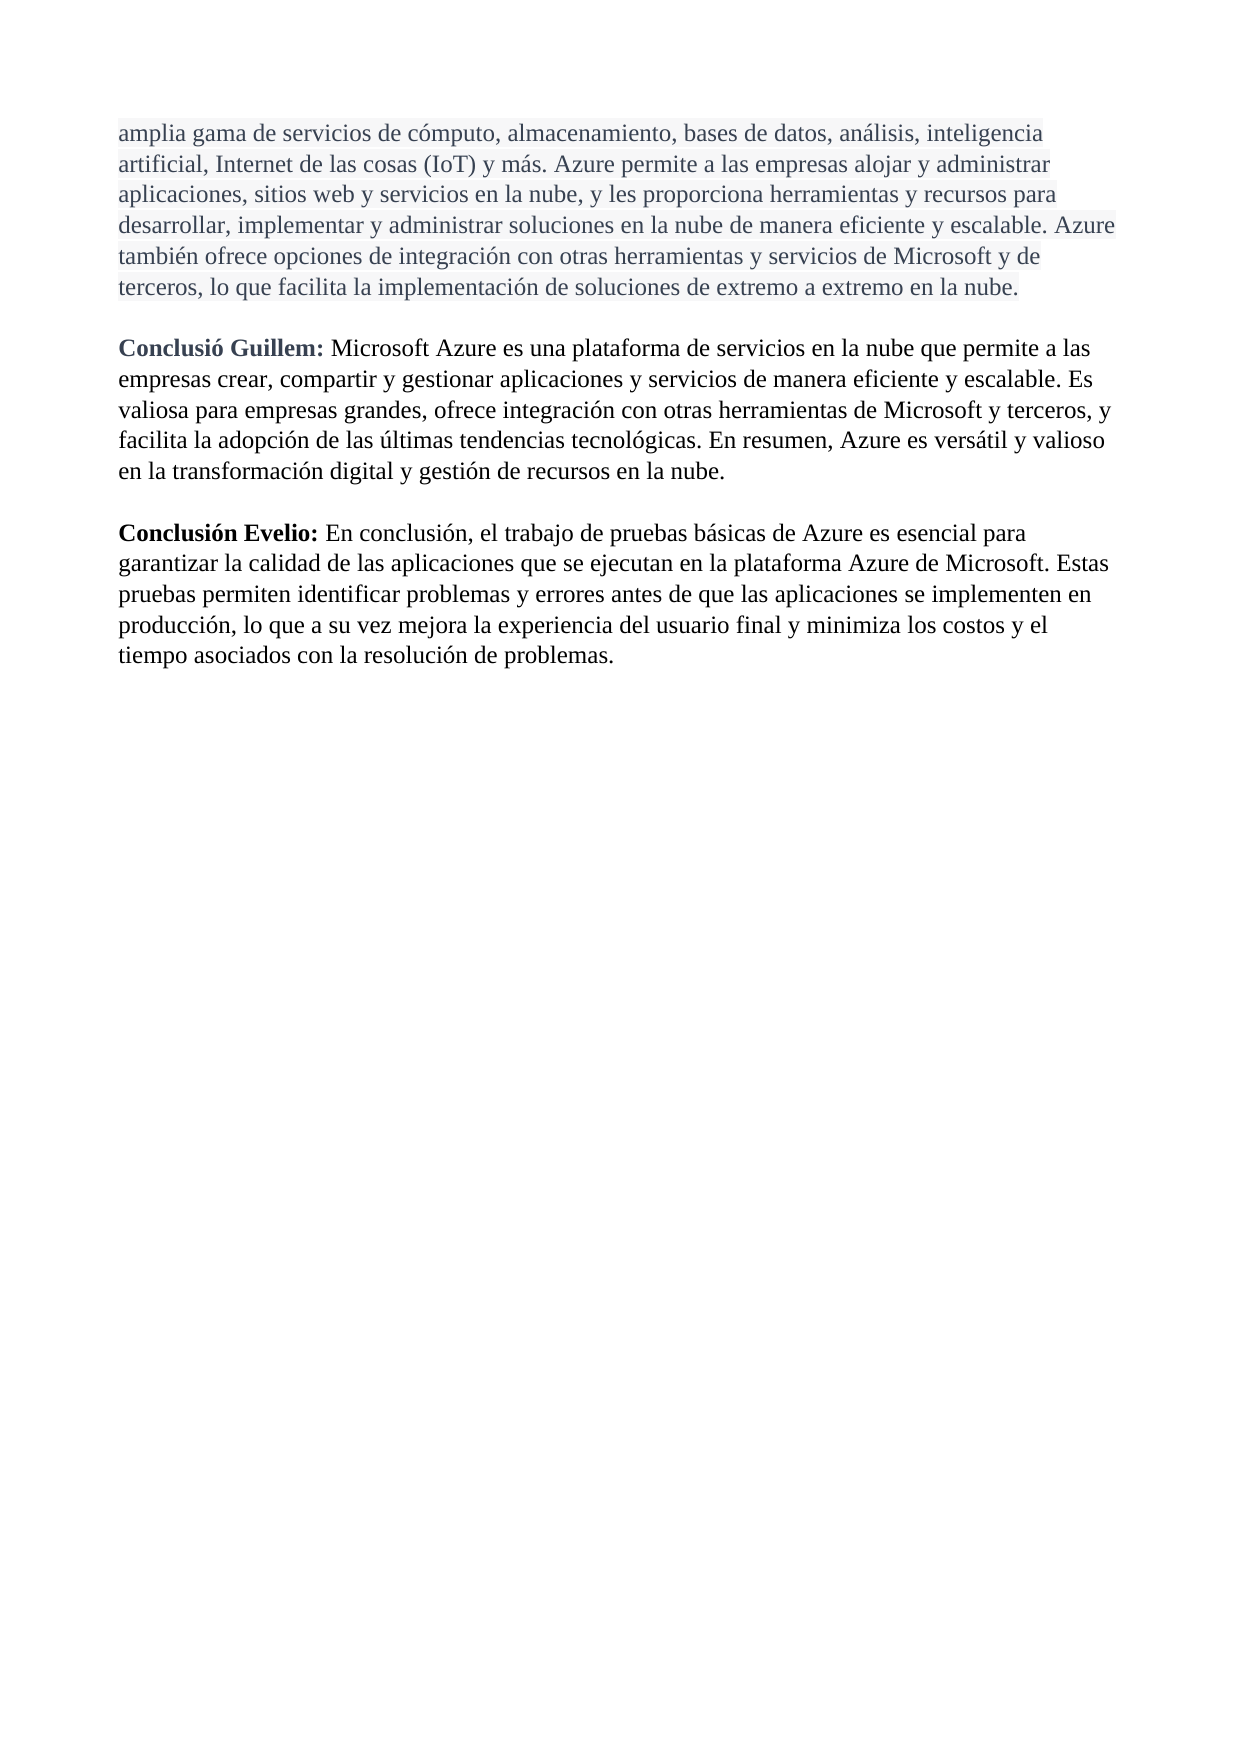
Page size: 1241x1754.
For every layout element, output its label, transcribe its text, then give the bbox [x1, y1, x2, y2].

text Conclusió Guillem: Microsoft Azure es una plataforma de servicios en la nube que permite a las empresas crear, compartir y gestionar aplicaciones y servicios de manera eficiente y escalable. Es valiosa para empresas grandes, ofrece integración con otras herramientas de Microsoft y terceros, y facilita la adopción de las últimas tendencias tecnológicas. En resumen, Azure es versátil y valioso en la transformación digital y gestión de recursos en la nube. [118, 333, 1122, 485]
text amplia gama de servicios de cómputo, almacenamiento, bases de datos, análisis, inteligencia artificial, Internet de las cosas (IoT) y más. Azure permite a las empresas alojar y administrar aplicaciones, sitios web y servicios en la nube, y les proporciona herramientas y recursos para desarrollar, implementar y administrar soluciones en la nube de manera eficiente y escalable. Azure también ofrece opciones de integración con otras herramientas y servicios de Microsoft y de terceros, lo que facilita la implementación de soluciones de extremo a extremo en la nube. [118, 118, 1122, 301]
text Conclusión Evelio: En conclusión, el trabajo de pruebas básicas de Azure es esencial para garantizar la calidad de las aplicaciones que se ejecutan en la plataforma Azure de Microsoft. Estas pruebas permiten identificar problemas y errores antes de que las aplicaciones se implementen en producción, lo que a su vez mejora la experiencia del usuario final y minimiza los costos y el tiempo asociados con la resolución de problemas. [118, 518, 1122, 669]
